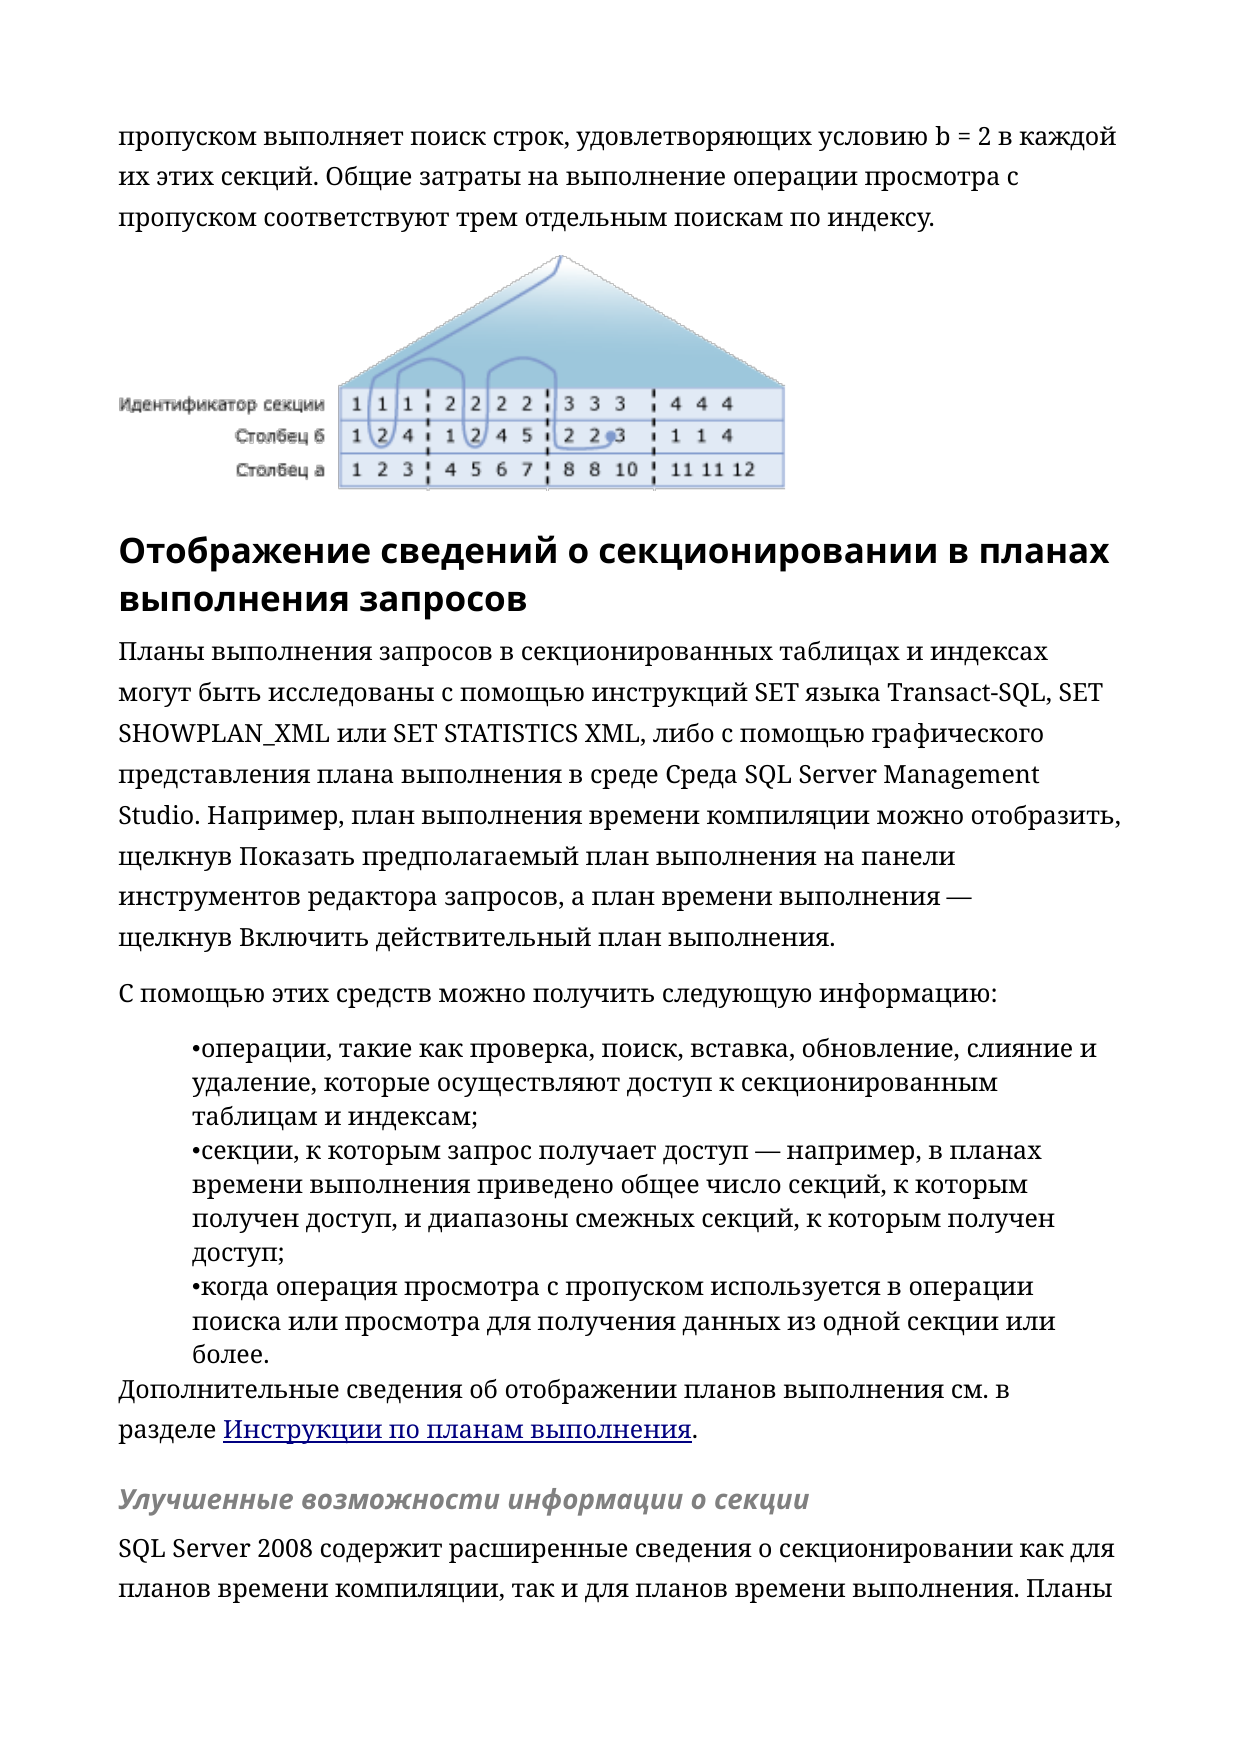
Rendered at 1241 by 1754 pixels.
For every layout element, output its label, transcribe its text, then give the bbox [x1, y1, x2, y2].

list операции, такие как проверка, поиск, вставка, обновление, слияние и удаление, которые осуществляют доступ к секционированным таблицам и индексам; [118, 1031, 1122, 1133]
text SQL Server 2008 содержит расширенные сведения о секционировании как для планов времени компиляции, так и для планов времени выполнения. Планы [118, 1530, 1122, 1605]
text Планы выполнения запросов в секционированных таблицах и индексах могут быть исследованы с помощью инструкций SET языка Transact-SQL, SET SHOWPLAN_XML или SET STATISTICS XML, либо с помощью графического представления плана выполнения в среде Среда SQL Server Management Studio. Например, план выполнения времени компиляции можно отобразить, щелкнув Показать предполагаемый план выполнения на панели инструментов редактора запросов, а план времени выполнения — щелкнув Включить действительный план выполнения. [118, 634, 1122, 954]
picture [118, 255, 786, 491]
text пропуском выполняет поиск строк, удовлетворяющих условию b = 2 в каждой их этих секций. Общие затраты на выполнение операции просмотра с пропуском соответствуют трем отдельным поискам по индексу. [118, 118, 1122, 234]
list секции, к которым запрос получает доступ — например, в планах времени выполнения приведено общее число секций, к которым получен доступ, и диапазоны смежных секций, к которым получен доступ; [118, 1133, 1122, 1269]
text С помощью этих средств можно получить следующую информацию: [118, 975, 1122, 1009]
list когда операция просмотра с пропуском используется в операции поиска или просмотра для получения данных из одной секции или более. [118, 1269, 1122, 1371]
subtitle Отображение сведений о секционировании в планах выполнения запросов [118, 526, 1122, 621]
text Дополнительные сведения об отображении планов выполнения см. в разделе Инструкции по планам выполнения. [118, 1371, 1122, 1446]
subtitle Улучшенные возможности информации о секции [118, 1480, 1122, 1518]
